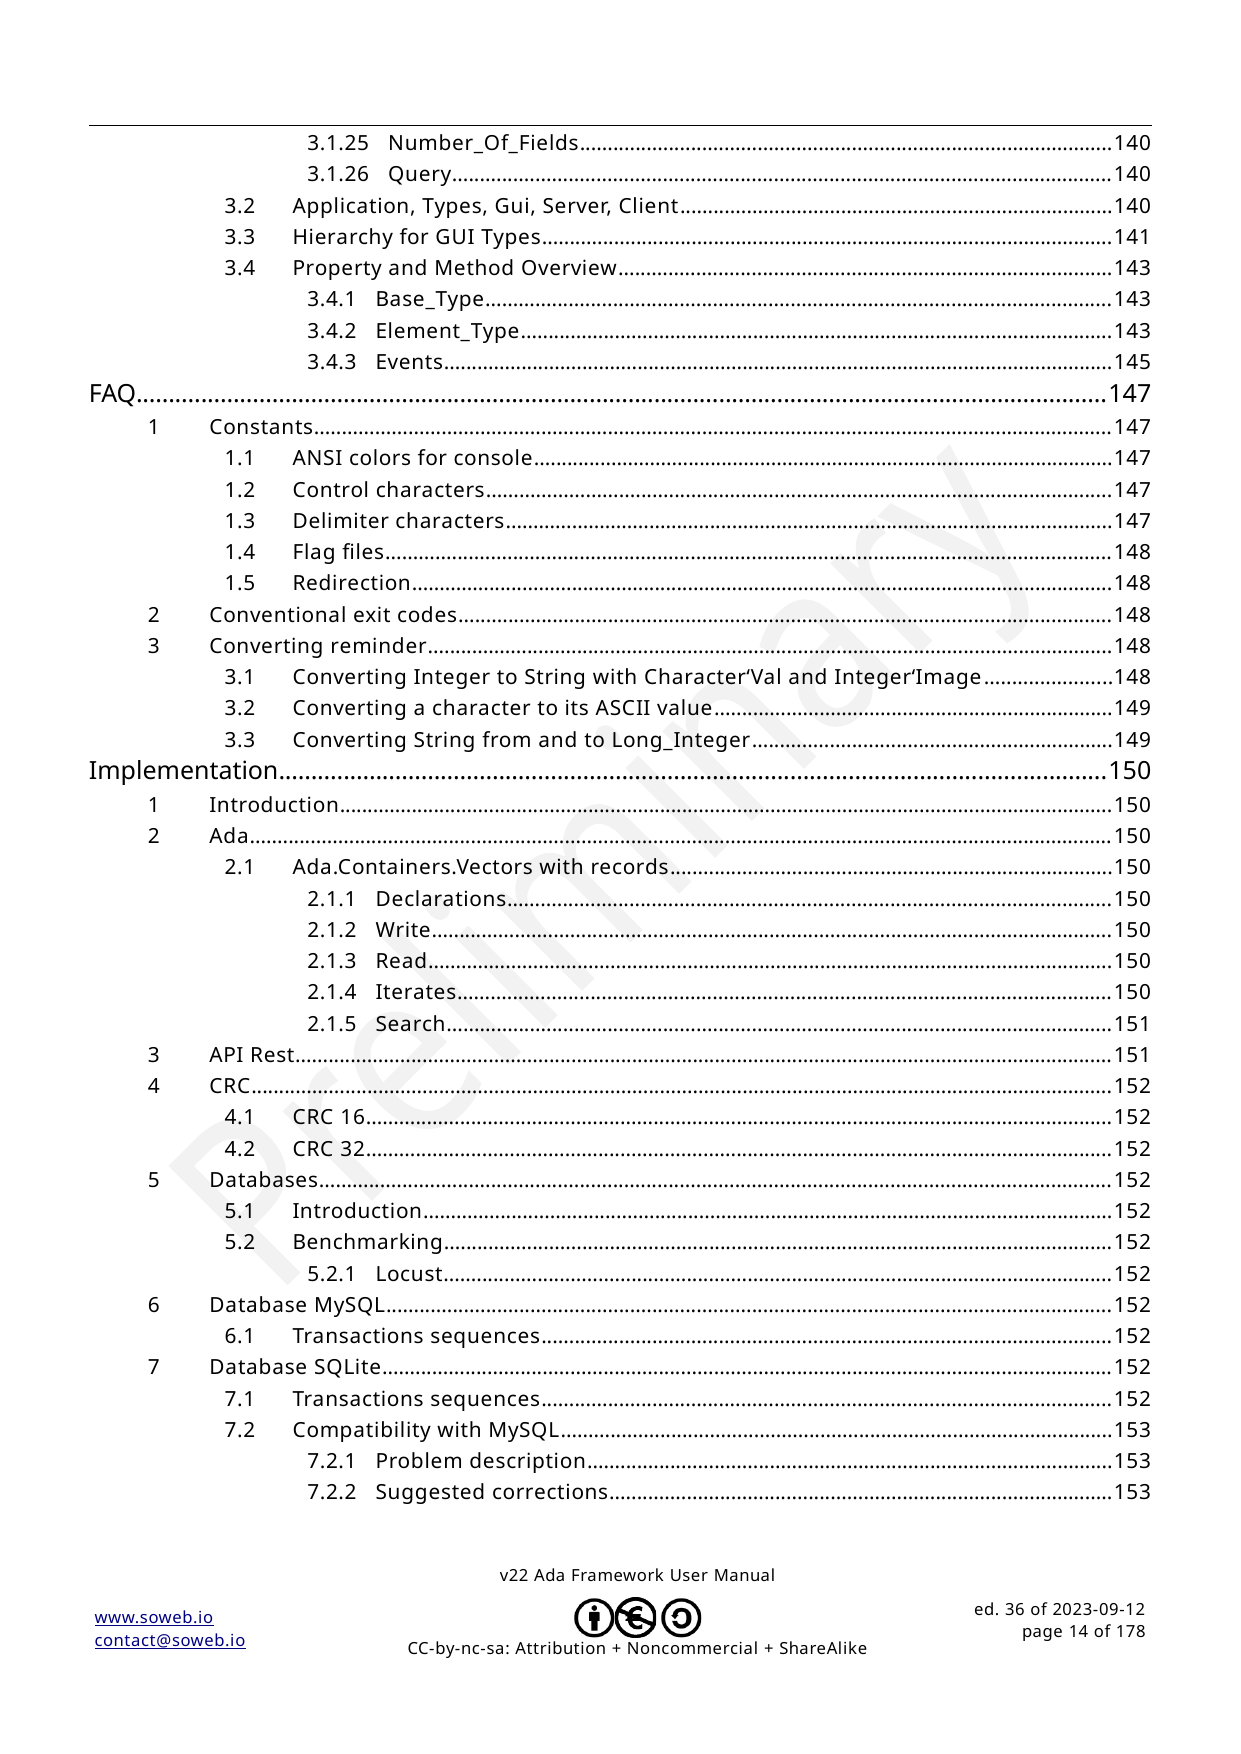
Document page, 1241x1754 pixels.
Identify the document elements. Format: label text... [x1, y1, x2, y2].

text 1.2 Control characters 147 [224, 472, 959, 503]
text 2 Ada 150 [576, 824, 634, 850]
text 2.1.5 Search 151 [477, 1006, 1152, 1037]
text 3.3 Converting String from and to Long_Integer 149 [783, 722, 1152, 753]
text 2.1 Ada.Containers.Vectors with records 150 [224, 850, 564, 881]
text 2 Ada 150 [630, 818, 706, 850]
text 1.3 Delimiter characters 147 [893, 503, 976, 534]
text 6.1 Transactions sequences 152 [224, 1318, 1152, 1350]
text 3 API Rest 151 [422, 1037, 1152, 1068]
text 2.1.3 Read 150 [561, 943, 1152, 975]
text 3.3 Hierarchy for GUI Types 141 [224, 219, 1152, 251]
text 5.2 Benchmarking 152 [224, 1225, 257, 1256]
text 4.1 CRC 16 152 [403, 1100, 450, 1110]
text 2.1.4 Iterates 150 [519, 975, 1152, 1006]
text 1 Introduction 150 [671, 787, 747, 818]
text 3.4 Property and Method Overview 143 [224, 251, 1152, 282]
text 3.3 Converting String from and to Long_Integer 149 [699, 722, 787, 753]
text 1.1 ANSI colors for console 147 [224, 441, 1152, 472]
picture [573, 1597, 657, 1638]
text Implementation 150 [711, 753, 1152, 787]
text 4.1 CRC 16 152 [224, 1100, 301, 1131]
text 1 Introduction 150 [148, 787, 674, 818]
text 2.1 Ada.Containers.Vectors with records 150 [576, 850, 665, 881]
text 2 Conventional exit codes 148 [890, 597, 1010, 628]
text 3.2 Converting a character to its ASCII value 149 [855, 691, 1152, 722]
text 7 Database SQLite 152 [148, 1350, 1152, 1381]
text 2.1.1 Declarations 150 [307, 881, 516, 912]
text 4.2 CRC 32 152 [224, 1139, 264, 1162]
text 3 API Rest 151 [148, 1037, 356, 1068]
text 3 API Rest 151 [371, 1037, 421, 1068]
text 1.4 Flag files 148 [870, 534, 976, 566]
text 1.2 Control characters 147 [965, 472, 1152, 503]
text 1.4 Flag files 148 [997, 534, 1152, 566]
text 5.2.1 Locust 152 [307, 1256, 1152, 1287]
picture [660, 1597, 702, 1638]
text 2.1.2 Write 150 [307, 912, 533, 943]
text 5.1 Introduction 152 [256, 1193, 1152, 1225]
text 2.1.2 Write 150 [626, 912, 1152, 943]
text 4.1 CRC 16 152 [322, 1100, 1152, 1131]
text 3.1 Converting Integer to String with Character‘Val and Integer‘Image 148 [873, 659, 1152, 691]
text 5 Databases 152 [360, 1162, 1152, 1193]
text 1.4 Flag files 148 [954, 534, 988, 554]
text 6 Database MySQL 152 [148, 1287, 1152, 1318]
text 2 Ada 150 [702, 818, 1152, 850]
text 7.2 Compatibility with MySQL 153 [224, 1412, 1152, 1443]
text 3 Converting reminder 148 [849, 628, 1152, 659]
text 2.1.1 Declarations 150 [595, 881, 1152, 912]
text 2 Ada 150 [148, 818, 571, 850]
text 1.4 Flag files 148 [224, 534, 858, 566]
text 1.3 Delimiter characters 147 [224, 503, 911, 534]
text 7.2.2 Suggested corrections 153 [307, 1475, 1152, 1506]
text 5 Databases 152 [282, 1162, 363, 1193]
text 3.4.3 Events 145 [307, 344, 1152, 376]
text 5 Databases 152 [148, 1162, 194, 1193]
text 7.1 Transactions sequences 152 [224, 1381, 1152, 1412]
text 1.3 Delimiter characters 147 [981, 503, 1152, 534]
text 1 Constants 147 [148, 409, 1152, 441]
text 3.4.1 Base_Type 143 [307, 282, 1152, 313]
text 2 Conventional exit codes 148 [1025, 597, 1152, 628]
text 2.1.4 Iterates 150 [446, 975, 522, 1006]
text 1 Introduction 150 [745, 787, 1152, 818]
text 3.2 Converting a character to its ASCII value 149 [699, 700, 756, 722]
text 2.1.3 Read 150 [307, 943, 417, 975]
text 4.2 CRC 32 152 [330, 1131, 1152, 1162]
text 5.2 Benchmarking 152 [255, 1225, 1152, 1256]
text 4.2 CRC 32 152 [265, 1131, 332, 1162]
text 4 CRC 152 [323, 1068, 374, 1100]
text 2.1.2 Write 150 [533, 912, 630, 943]
text 4 CRC 152 [396, 1068, 1152, 1100]
text 3.4.2 Element_Type 143 [307, 313, 1152, 344]
text 7.2.1 Problem description 153 [307, 1443, 1152, 1475]
text 4 CRC 152 [375, 1068, 396, 1081]
text 1.5 Redirection 148 [870, 566, 1007, 597]
text 3.2 Converting a character to its ASCII value 149 [224, 691, 698, 722]
text FAQ 147 [88, 376, 1152, 409]
text 3.2 Application, Types, Gui, Server, Client 140 [224, 188, 1152, 219]
text 4 CRC 152 [148, 1068, 322, 1100]
text 5 Databases 152 [195, 1162, 267, 1193]
text 5.1 Introduction 152 [224, 1193, 259, 1212]
text 3.1 Converting Integer to String with Character‘Val and Integer‘Image 148 [224, 659, 808, 691]
text 3.3 Converting String from and to Long_Integer 149 [224, 722, 682, 753]
text 3.1.26 Query 140 [307, 157, 1152, 188]
text Implementation 150 [88, 753, 716, 787]
text 3.2 Converting a character to its ASCII value 149 [752, 691, 818, 722]
text 1.5 Redirection 148 [1013, 566, 1152, 597]
text 3 Converting reminder 148 [148, 628, 829, 659]
text 3.1.25 Number_Of_Fields 140 [307, 126, 1152, 157]
text 2.1.4 Iterates 150 [307, 975, 448, 1006]
text 2.1.1 Declarations 150 [528, 881, 599, 912]
text 1.5 Redirection 148 [224, 566, 862, 597]
text 2.1.3 Read 150 [414, 943, 491, 975]
text 2.1 Ada.Containers.Vectors with records 150 [662, 850, 1152, 881]
text 2 Conventional exit codes 148 [148, 597, 893, 628]
text 2.1.3 Read 150 [487, 943, 565, 975]
text 2.1.5 Search 151 [307, 1006, 479, 1037]
